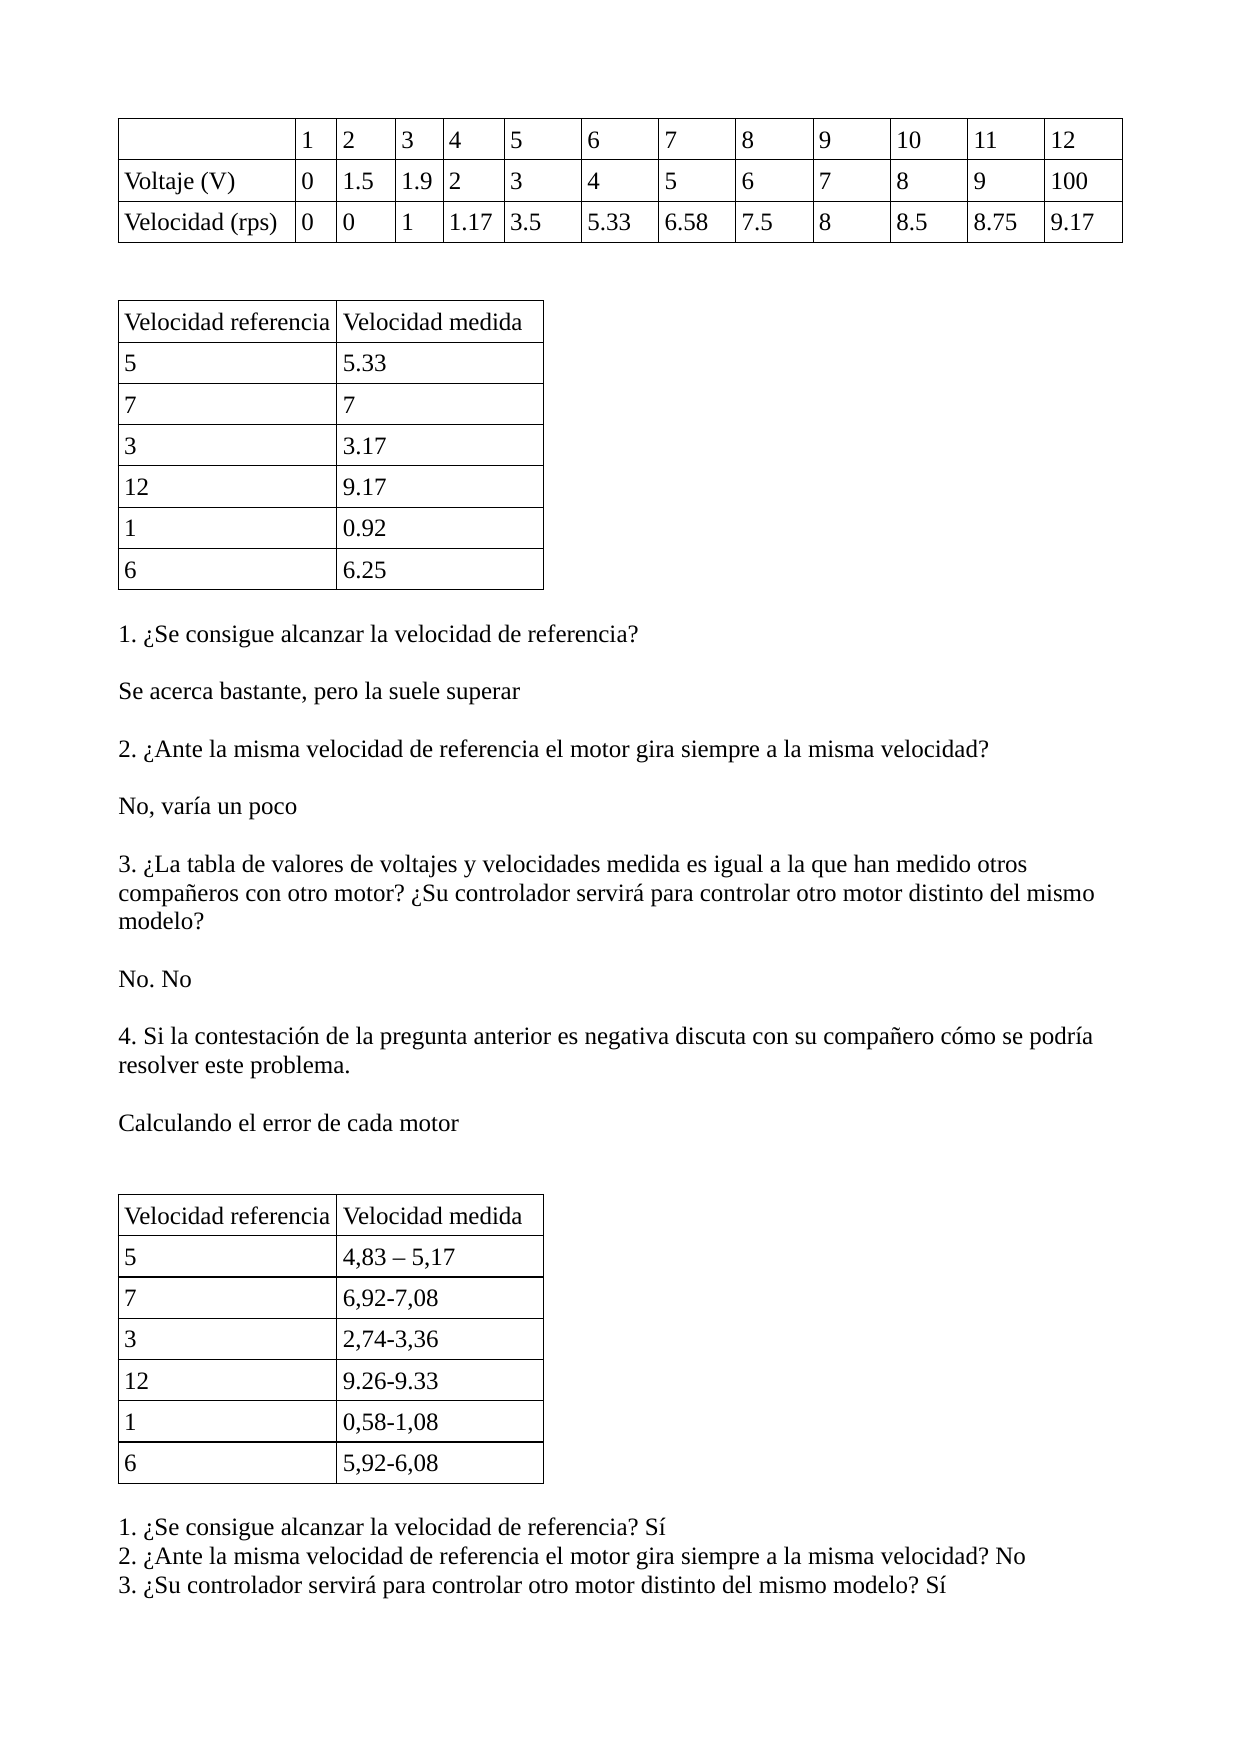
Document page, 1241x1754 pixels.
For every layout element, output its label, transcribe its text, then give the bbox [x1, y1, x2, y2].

table_cell 8 [814, 202, 890, 242]
table_header 5 [505, 119, 581, 159]
text 3. ¿Su controlador servirá para controlar otro motor distinto del mismo modelo? Sí [118, 1570, 1122, 1599]
text Se acerca bastante, pero la suele superar [118, 676, 1122, 705]
table_header Velocidad referencia [119, 301, 336, 342]
table_cell 5.33 [337, 343, 543, 383]
text 3. ¿La tabla de valores de voltajes y velocidades medida es igual a la que han medido otros compañeros con otro motor? ¿Su controlador servirá para controlar otro motor distinto del mismo modelo? [118, 849, 1122, 935]
table_cell 5,92-6,08 [337, 1443, 543, 1483]
table_header 11 [968, 119, 1044, 159]
table_header [119, 119, 295, 159]
table_cell 0 [296, 160, 336, 201]
table_cell 1 [119, 1401, 336, 1441]
table_cell 6.25 [337, 549, 543, 589]
table_cell 7 [119, 1278, 336, 1318]
table_cell 7 [119, 384, 336, 424]
table_cell 7 [337, 384, 543, 424]
table_cell 100 [1045, 160, 1122, 201]
table_cell 0,58-1,08 [337, 1401, 543, 1441]
table_header 3 [396, 119, 443, 159]
table_header Velocidad medida [337, 1195, 543, 1235]
text Calculando el error de cada motor [118, 1108, 1122, 1136]
table_header Velocidad medida [337, 301, 543, 342]
table_cell 0.92 [337, 508, 543, 548]
table_cell 9.17 [337, 466, 543, 507]
table_cell 3 [505, 160, 581, 201]
table_cell 3.5 [505, 202, 581, 242]
table_header 4 [444, 119, 504, 159]
table_header 1 [296, 119, 336, 159]
table_header 10 [891, 119, 967, 159]
table_cell 6 [119, 549, 336, 589]
table_cell 9.26-9.33 [337, 1360, 543, 1400]
table_cell 6 [736, 160, 813, 201]
table_cell 5.33 [582, 202, 658, 242]
table_header 12 [1045, 119, 1122, 159]
table_cell 4,83 – 5,17 [337, 1236, 543, 1276]
table_cell 6 [119, 1443, 336, 1483]
table_cell 1.17 [444, 202, 504, 242]
table_cell 1.9 [396, 160, 443, 201]
table_cell 5 [659, 160, 735, 201]
table_cell 8.5 [891, 202, 967, 242]
table_header 6 [582, 119, 658, 159]
table_cell 6,92-7,08 [337, 1278, 543, 1318]
table_cell 7 [814, 160, 890, 201]
table_header 2 [337, 119, 395, 159]
table_cell 7.5 [736, 202, 813, 242]
table_cell Voltaje (V) [119, 160, 295, 201]
table_cell 1.5 [337, 160, 395, 201]
table_cell 2 [444, 160, 504, 201]
text No. No [118, 964, 1122, 993]
table_cell 0 [296, 202, 336, 242]
text 2. ¿Ante la misma velocidad de referencia el motor gira siempre a la misma velocidad? [118, 734, 1122, 763]
table_cell 8 [891, 160, 967, 201]
table_cell 1 [119, 508, 336, 548]
table_cell 1 [396, 202, 443, 242]
table_cell 9.17 [1045, 202, 1122, 242]
table_header 9 [814, 119, 890, 159]
table_cell Velocidad (rps) [119, 202, 295, 242]
text 1. ¿Se consigue alcanzar la velocidad de referencia? [118, 619, 1122, 648]
table_cell 0 [337, 202, 395, 242]
table_header Velocidad referencia [119, 1195, 336, 1235]
table_cell 2,74-3,36 [337, 1319, 543, 1359]
table_cell 3 [119, 425, 336, 465]
table_header 7 [659, 119, 735, 159]
table_cell 12 [119, 466, 336, 507]
text 4. Si la contestación de la pregunta anterior es negativa discuta con su compañero cómo se podría resolver este problema. [118, 1021, 1122, 1079]
text 1. ¿Se consigue alcanzar la velocidad de referencia? Sí [118, 1512, 1122, 1541]
table_cell 4 [582, 160, 658, 201]
table_cell 9 [968, 160, 1044, 201]
table_cell 3 [119, 1319, 336, 1359]
table_cell 6.58 [659, 202, 735, 242]
table_cell 12 [119, 1360, 336, 1400]
text No, varía un poco [118, 791, 1122, 820]
table_cell 8.75 [968, 202, 1044, 242]
table_cell 5 [119, 1236, 336, 1276]
text 2. ¿Ante la misma velocidad de referencia el motor gira siempre a la misma velocidad? No [118, 1541, 1122, 1570]
table_header 8 [736, 119, 813, 159]
table_cell 3.17 [337, 425, 543, 465]
table_cell 5 [119, 343, 336, 383]
